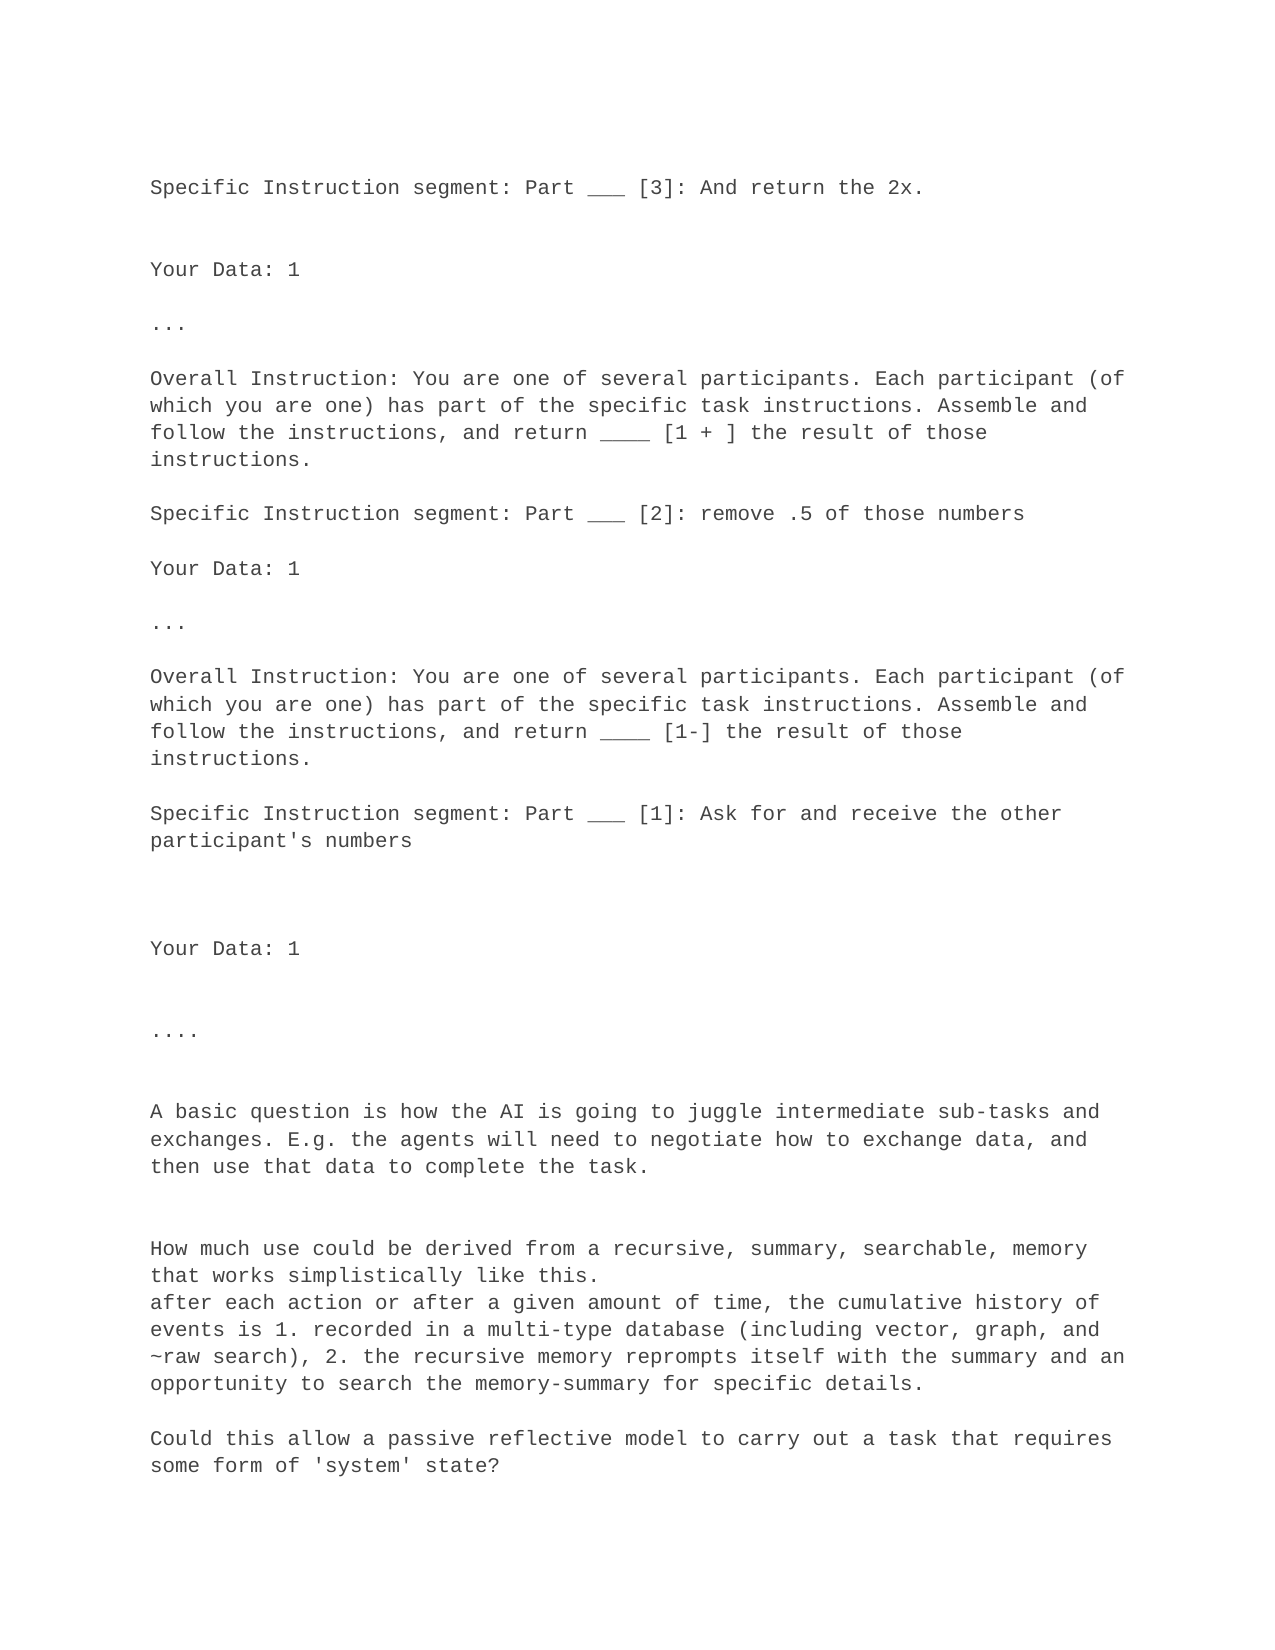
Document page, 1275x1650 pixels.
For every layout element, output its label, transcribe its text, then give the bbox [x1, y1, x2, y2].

text Specific Instruction segment: Part ___ [3]: And return the 2x. [150, 177, 1125, 201]
text Your Data: 1 [150, 558, 1125, 581]
text Specific Instruction segment: Part ___ [2]: remove .5 of those numbers [150, 503, 1125, 527]
text Specific Instruction segment: Part ___ [1]: Ask for and receive the other participant's numbers [150, 802, 1125, 853]
text that works simplistically like this. [150, 1265, 1125, 1288]
text Overall Instruction: You are one of several participants. Each participant (of which you are one) has part of the specific task instructions. Assemble and follow the instructions, and return ____ [1 + ] the result of those instructions. [150, 367, 1125, 473]
text Overall Instruction: You are one of several participants. Each participant (of which you are one) has part of the specific task instructions. Assemble and follow the instructions, and return ____ [1-] the result of those instructions. [150, 667, 1125, 772]
text How much use could be derived from a recursive, summary, searchable, memory [150, 1237, 1125, 1261]
text ... [150, 612, 1125, 636]
text Could this allow a passive reflective model to carry out a task that requires some form of 'system' state? [150, 1428, 1125, 1479]
text Your Data: 1 [150, 259, 1125, 282]
text Your Data: 1 [150, 938, 1125, 962]
text after each action or after a given amount of time, the cumulative history of events is 1. recorded in a multi-type database (including vector, graph, and ~raw search), 2. the recursive memory reprompts itself with the summary and an opportunity to search the memory-summary for specific details. [150, 1292, 1125, 1397]
text ... [150, 313, 1125, 337]
text .... [150, 1020, 1125, 1044]
text A basic question is how the AI is going to juggle intermediate sub-tasks and exchanges. E.g. the agents will need to negotiate how to exchange data, and then use that data to complete the task. [150, 1102, 1125, 1179]
